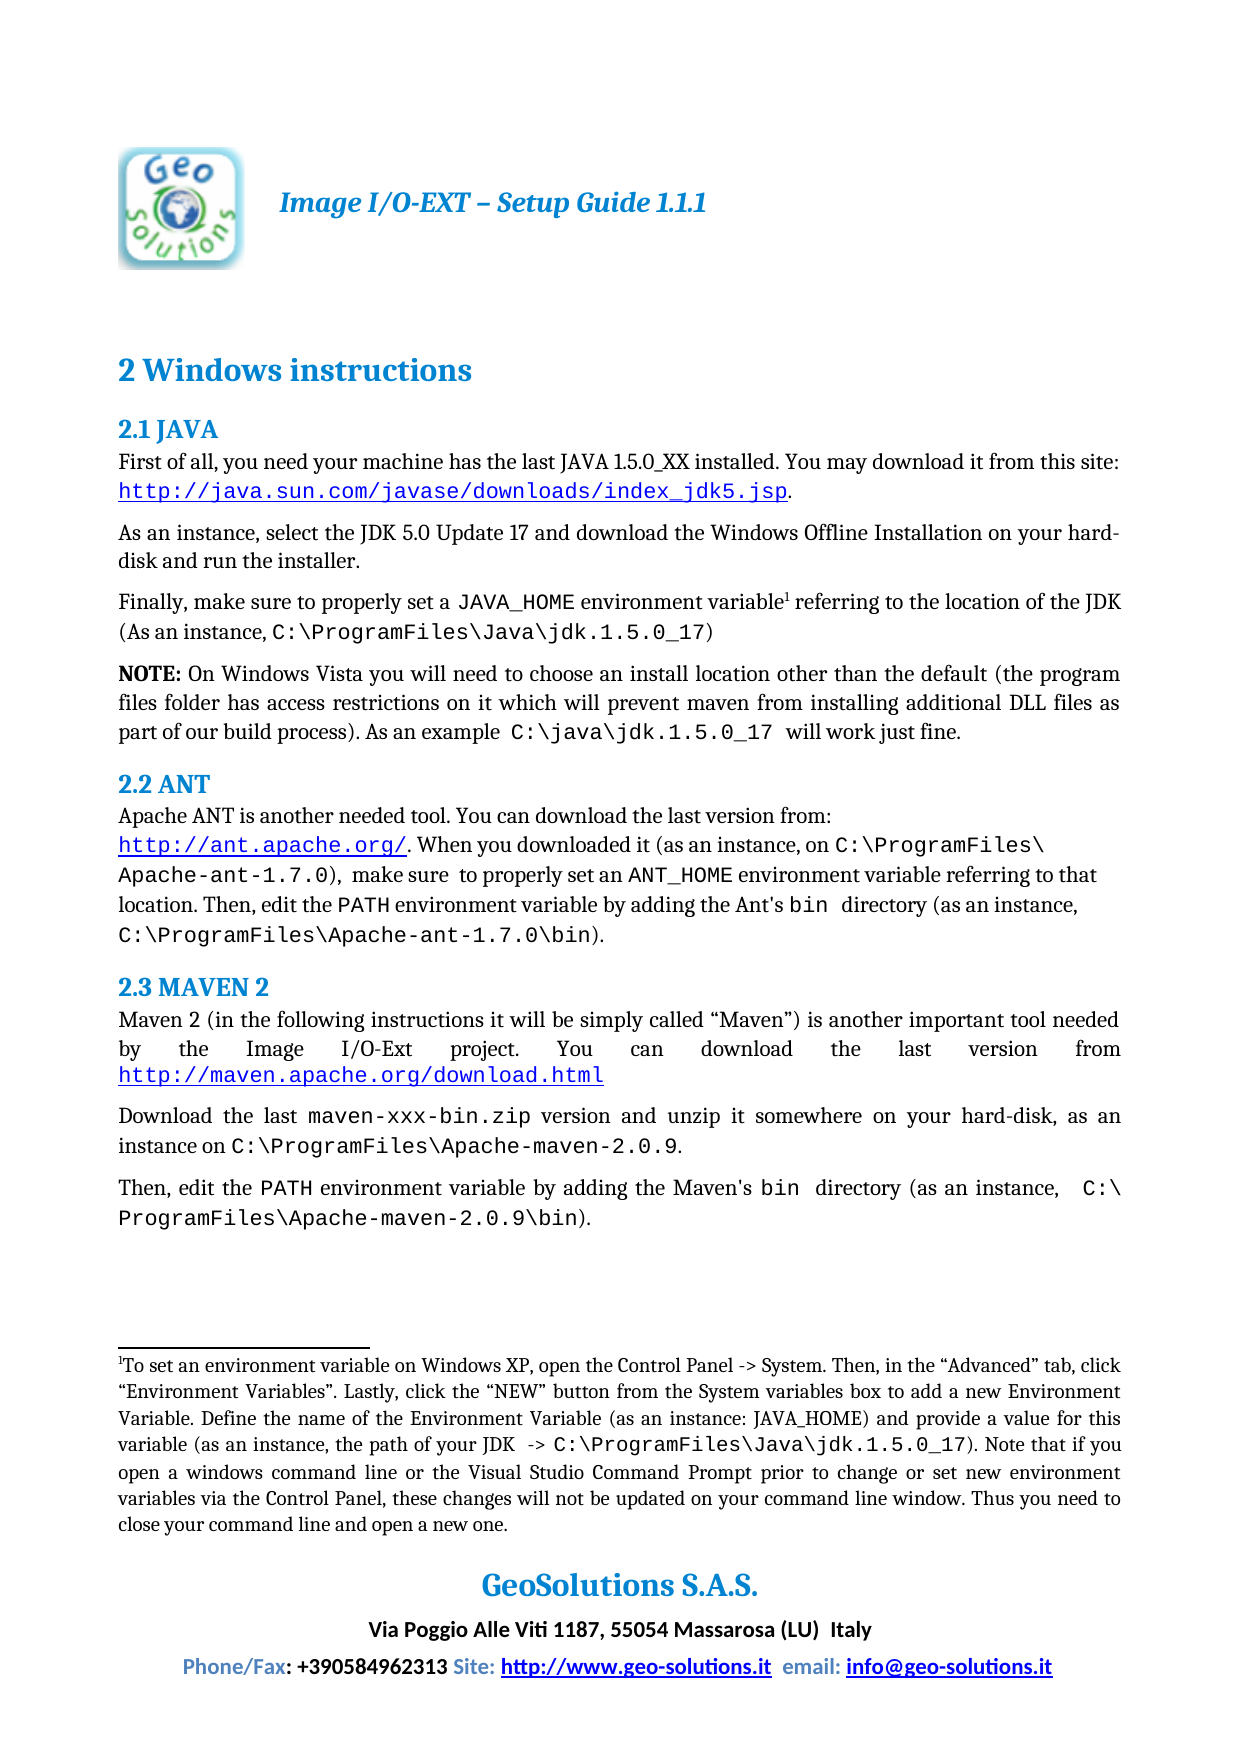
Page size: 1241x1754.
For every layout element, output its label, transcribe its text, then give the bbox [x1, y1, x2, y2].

text NOTE: On Windows Vista you will need to choose an install location other than the default (the program files folder has access restrictions on it which will prevent maven from installing additional DLL files as part of our build process). As an example C:\java\jdk.1.5.0_17 will work just fine. [118, 661, 1122, 746]
text As an instance, select the JDK 5.0 Update 17 and download the Windows Offline Installation on your hard-disk and run the installer. [118, 519, 1122, 575]
text Apache ANT is another needed tool. You can download the last version from: http://ant.apache.org/. When you downloaded it (as an instance, on C:\ProgramFiles\Apache-ant-1.7.0), make sure to properly set an ANT_HOME environment variable referring to that location. Then, edit the PATH environment variable by adding the Ant's bin directory (as an instance, C:\ProgramFiles\Apache-ant-1.7.0\bin). [118, 803, 1122, 949]
text Maven 2 (in the following instructions it will be simply called “Maven”) is another important tool needed by the Image I/O-Ext project. You can download the last version from http://maven.apache.org/download.html [118, 1007, 1122, 1089]
subtitle Windows instructions [118, 352, 1122, 390]
subtitle ANT [118, 769, 1122, 800]
text Finally, make sure to properly set a JAVA_HOME environment variable referring to the location of the JDK (As an instance, C:\ProgramFiles\Java\jdk.1.5.0_17) [118, 589, 1122, 646]
subtitle MAVEN 2 [118, 972, 1122, 1003]
subtitle JAVA [118, 414, 1122, 446]
text First of all, you need your machine has the last JAVA 1.5.0_XX installed. You may download it from this site: http://java.sun.com/javase/downloads/index_jdk5.jsp. [118, 449, 1122, 505]
text Then, edit the PATH environment variable by adding the Maven's bin directory (as an instance, C:\ProgramFiles\Apache-maven-2.0.9\bin). [118, 1175, 1122, 1232]
text Download the last maven-xxx-bin.zip version and unzip it somewhere on your hard-disk, as an instance on C:\ProgramFiles\Apache-maven-2.0.9. [118, 1103, 1122, 1160]
picture [118, 147, 245, 270]
text To set an environment variable on Windows XP, open the Control Panel -> System. Then, in the “Advanced” tab, click “Environment Variables”. Lastly, click the “NEW” button from the System variables box to add a new Environment Variable. Define the name of the Environment Variable (as an instance: JAVA_HOME) and provide a value for this variable (as an instance, the path of your JDK -> C:\ProgramFiles\Java\jdk.1.5.0_17). Note that if you open a windows command line or the Visual Studio Command Prompt prior to change or set new environment variables via the Control Panel, these changes will not be updated on your command line window. Thus you need to close your command line and open a new one. [118, 1354, 1122, 1537]
